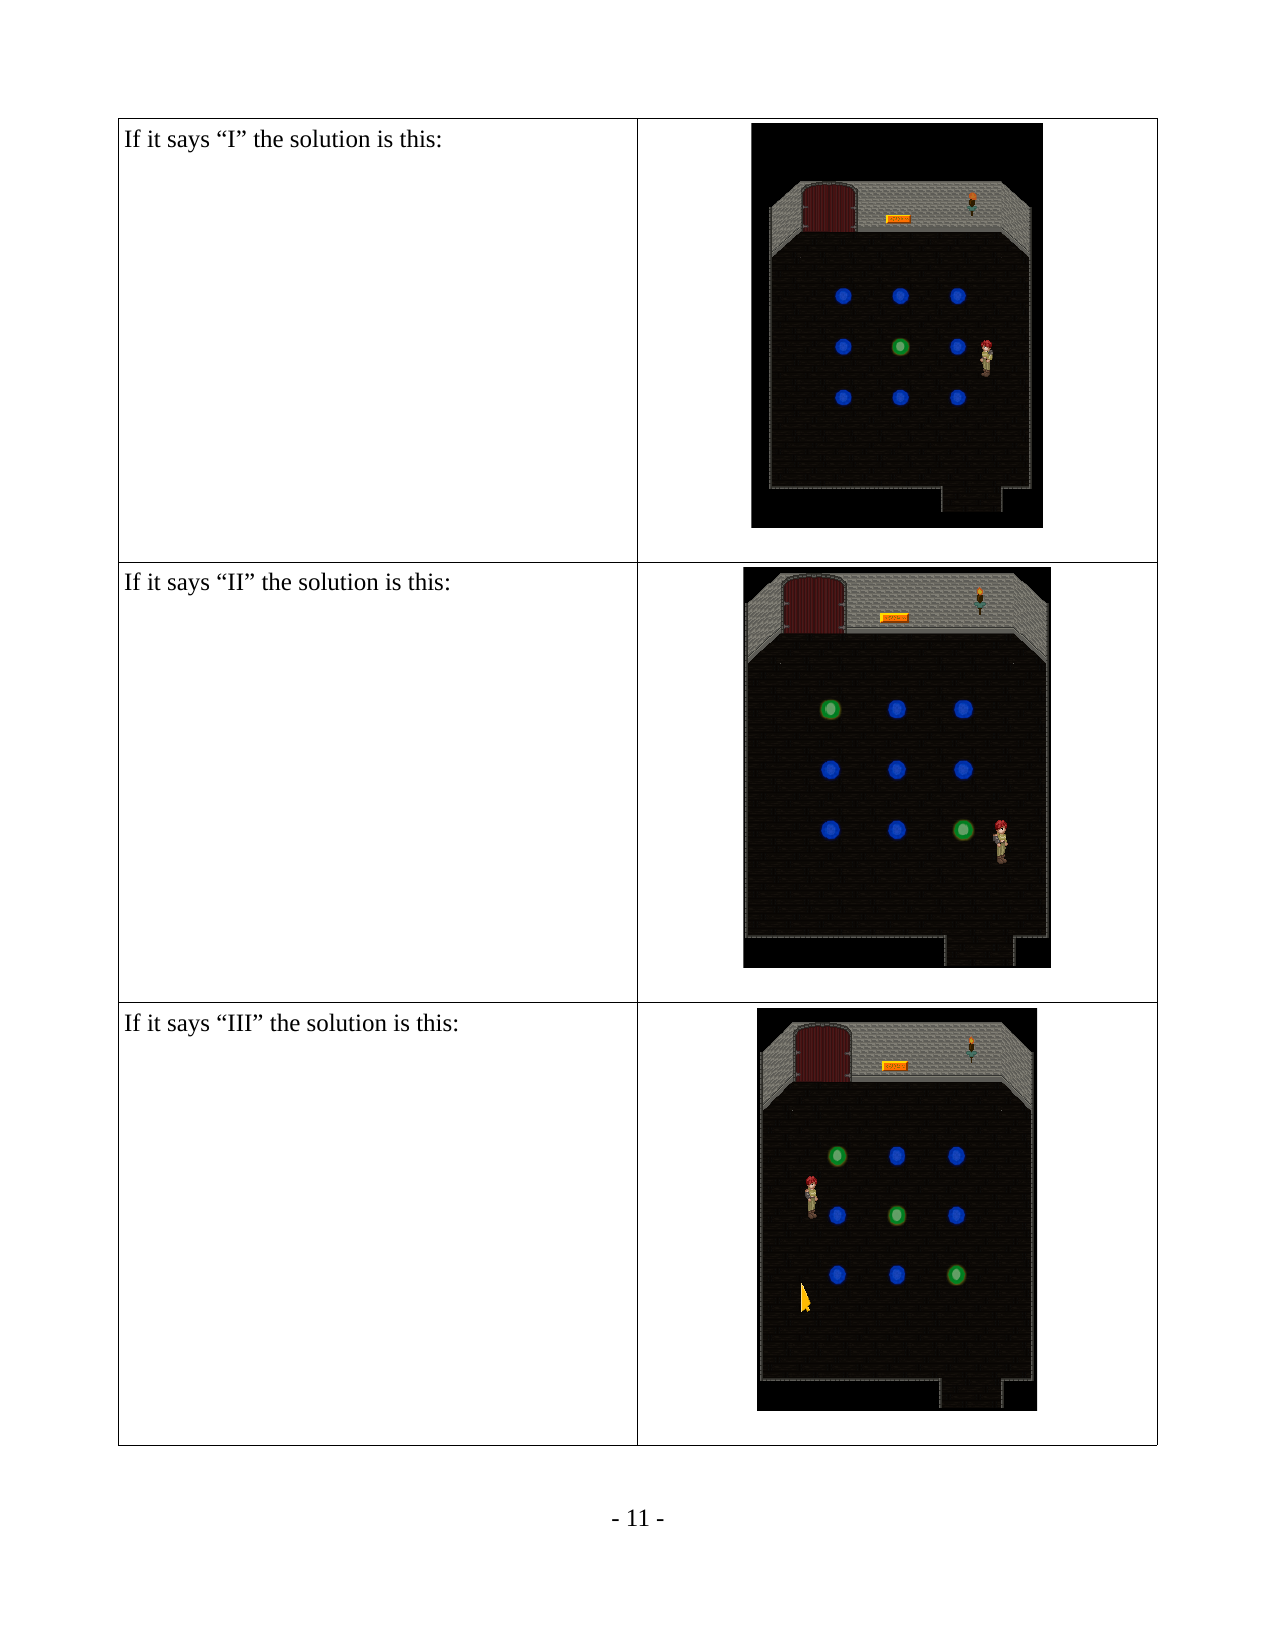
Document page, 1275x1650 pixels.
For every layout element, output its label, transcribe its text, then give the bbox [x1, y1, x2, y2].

table_cell If it says “II” the solution is this: [119, 563, 637, 1002]
table_header If it says “I” the solution is this: [119, 119, 637, 562]
picture [751, 123, 1043, 528]
table_cell [638, 563, 1157, 567]
table_cell If it says “III” the solution is this: [119, 1003, 637, 1445]
table_header [638, 119, 1157, 562]
table_cell [638, 1003, 1157, 1445]
table_cell [638, 568, 1157, 1002]
picture [757, 1008, 1038, 1411]
picture [743, 567, 1051, 968]
